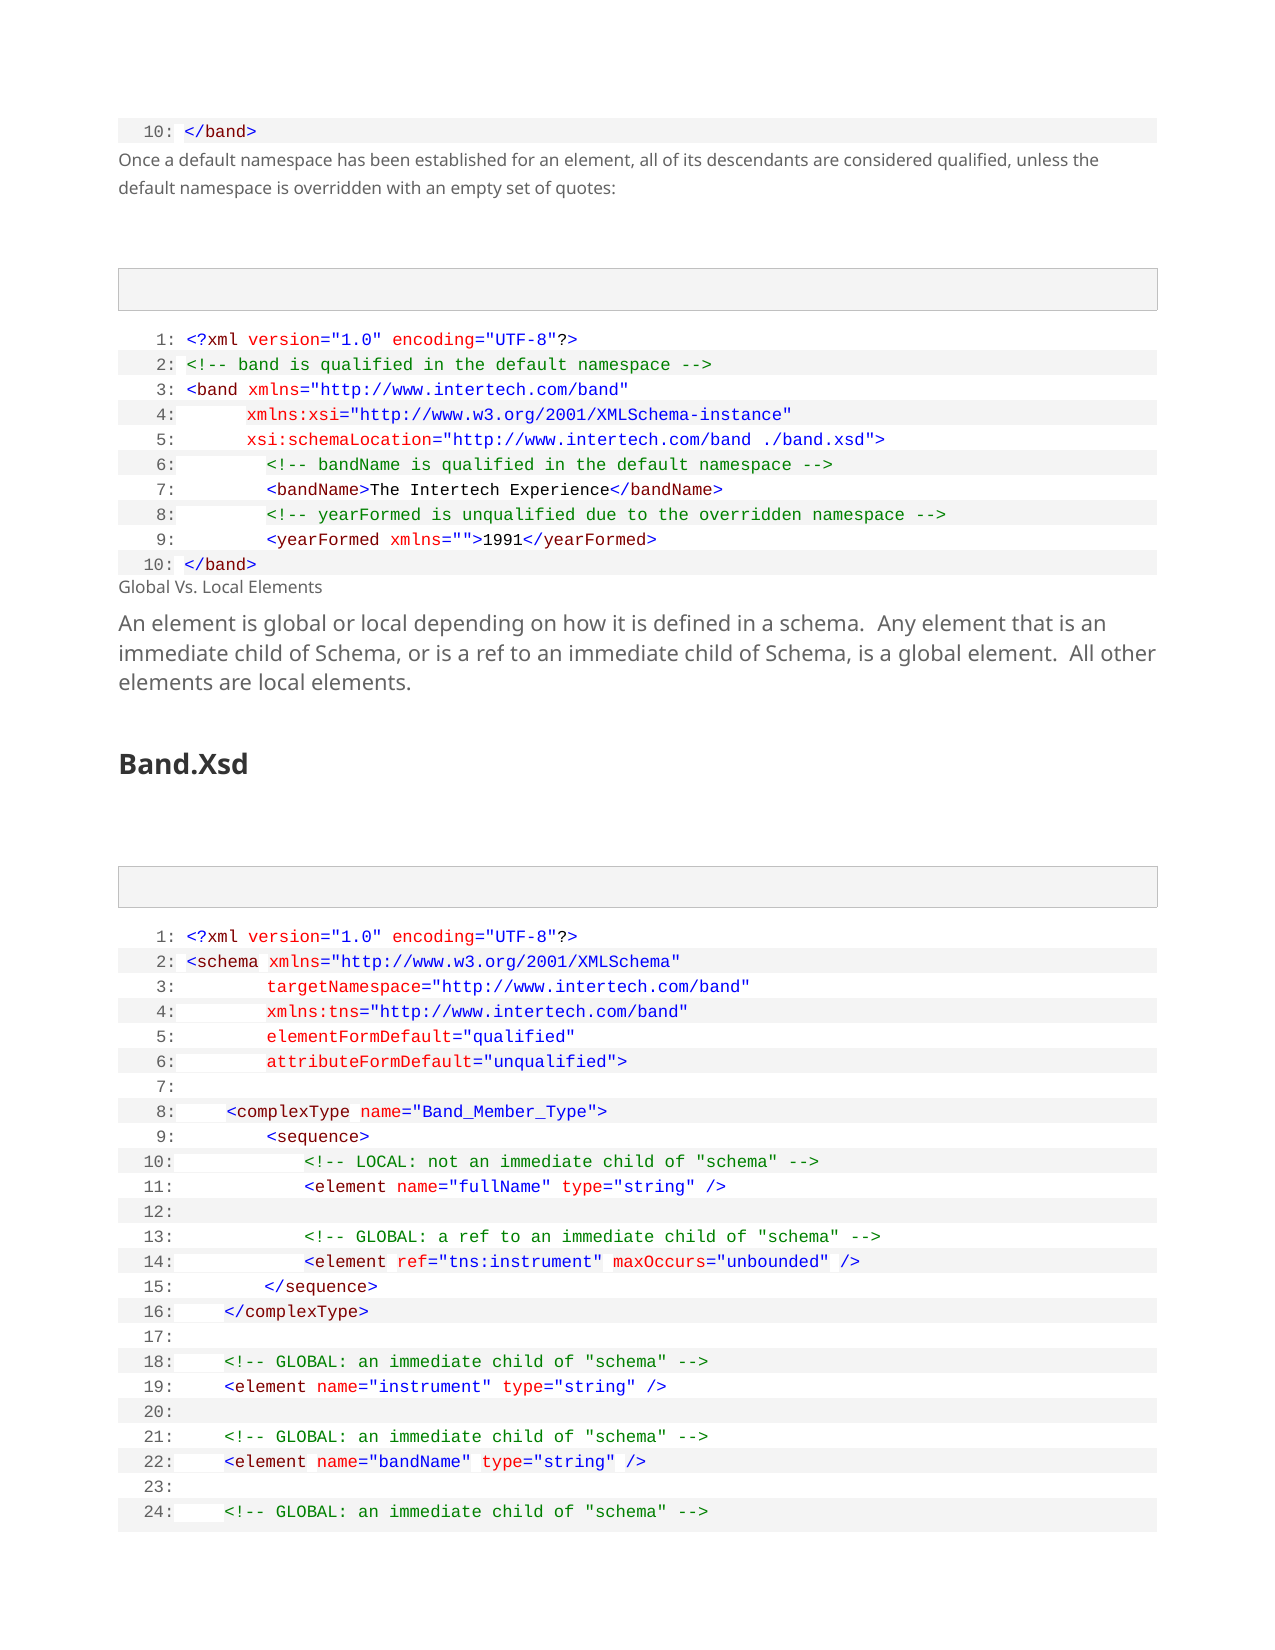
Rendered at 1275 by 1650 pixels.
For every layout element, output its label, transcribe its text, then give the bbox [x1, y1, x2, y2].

text 1: <?xml version="1.0" encoding="UTF-8"?> [118, 325, 1157, 350]
text 10: </band> [118, 118, 1157, 143]
text 14: <element ref="tns:instrument" maxOccurs="unbounded" /> [118, 1248, 1157, 1273]
text 16: </complexType> [118, 1298, 1157, 1323]
text 19: <element name="instrument" type="string" /> [118, 1373, 1157, 1398]
text 13: <!-- GLOBAL: a ref to an immediate child of "schema" --> [118, 1223, 1157, 1248]
text 8: <!-- yearFormed is unqualified due to the overridden namespace --> [118, 500, 1157, 525]
text 3: targetNamespace="http://www.intertech.com/band" [118, 973, 1157, 998]
text 8: <complexType name="Band_Member_Type"> [118, 1098, 1157, 1123]
text 9: <sequence> [118, 1123, 1157, 1148]
text 6: attributeFormDefault="unqualified"> [118, 1048, 1157, 1073]
text An element is global or local depending on how it is defined in a schema. Any element that is an immediate child of Schema, or is a ref to an immediate child of Schema, is a global element. All other elements are local elements. [118, 608, 1157, 697]
subtitle Band.Xsd [118, 744, 1157, 782]
text 10: <!-- LOCAL: not an immediate child of "schema" --> [118, 1148, 1157, 1173]
text 5: elementFormDefault="qualified" [118, 1023, 1157, 1048]
text 7: [118, 1073, 1157, 1098]
text 23: [118, 1473, 1157, 1498]
text 2: <schema xmlns="http://www.w3.org/2001/XMLSchema" [118, 948, 1157, 973]
text 4: xmlns:tns="http://www.intertech.com/band" [118, 998, 1157, 1023]
text 20: [118, 1398, 1157, 1423]
text 15: </sequence> [118, 1273, 1157, 1298]
text 21: <!-- GLOBAL: an immediate child of "schema" --> [118, 1423, 1157, 1448]
subtitle Global Vs. Local Elements [118, 575, 1157, 599]
text 4: xmlns:xsi="http://www.w3.org/2001/XMLSchema-instance" [118, 400, 1157, 425]
text 2: <!-- band is qualified in the default namespace --> [118, 350, 1157, 375]
text 9: <yearFormed xmlns="">1991</yearFormed> [118, 525, 1157, 550]
text 24: <!-- GLOBAL: an immediate child of "schema" --> [118, 1498, 1157, 1523]
text 1: <?xml version="1.0" encoding="UTF-8"?> [118, 923, 1157, 948]
text 5: xsi:schemaLocation="http://www.intertech.com/band ./band.xsd"> [118, 425, 1157, 450]
text 11: <element name="fullName" type="string" /> [118, 1173, 1157, 1198]
text 18: <!-- GLOBAL: an immediate child of "schema" --> [118, 1348, 1157, 1373]
text 7: <bandName>The Intertech Experience</bandName> [118, 475, 1157, 500]
text 12: [118, 1198, 1157, 1223]
text 10: </band> [118, 550, 1157, 575]
text 6: <!-- bandName is qualified in the default namespace --> [118, 450, 1157, 475]
text 3: <band xmlns="http://www.intertech.com/band" [118, 375, 1157, 400]
text 17: [118, 1323, 1157, 1348]
text 22: <element name="bandName" type="string" /> [118, 1448, 1157, 1473]
text Once a default namespace has been established for an element, all of its descendants are considered qualified, unless the default namespace is overridden with an empty set of quotes: [118, 143, 1157, 199]
